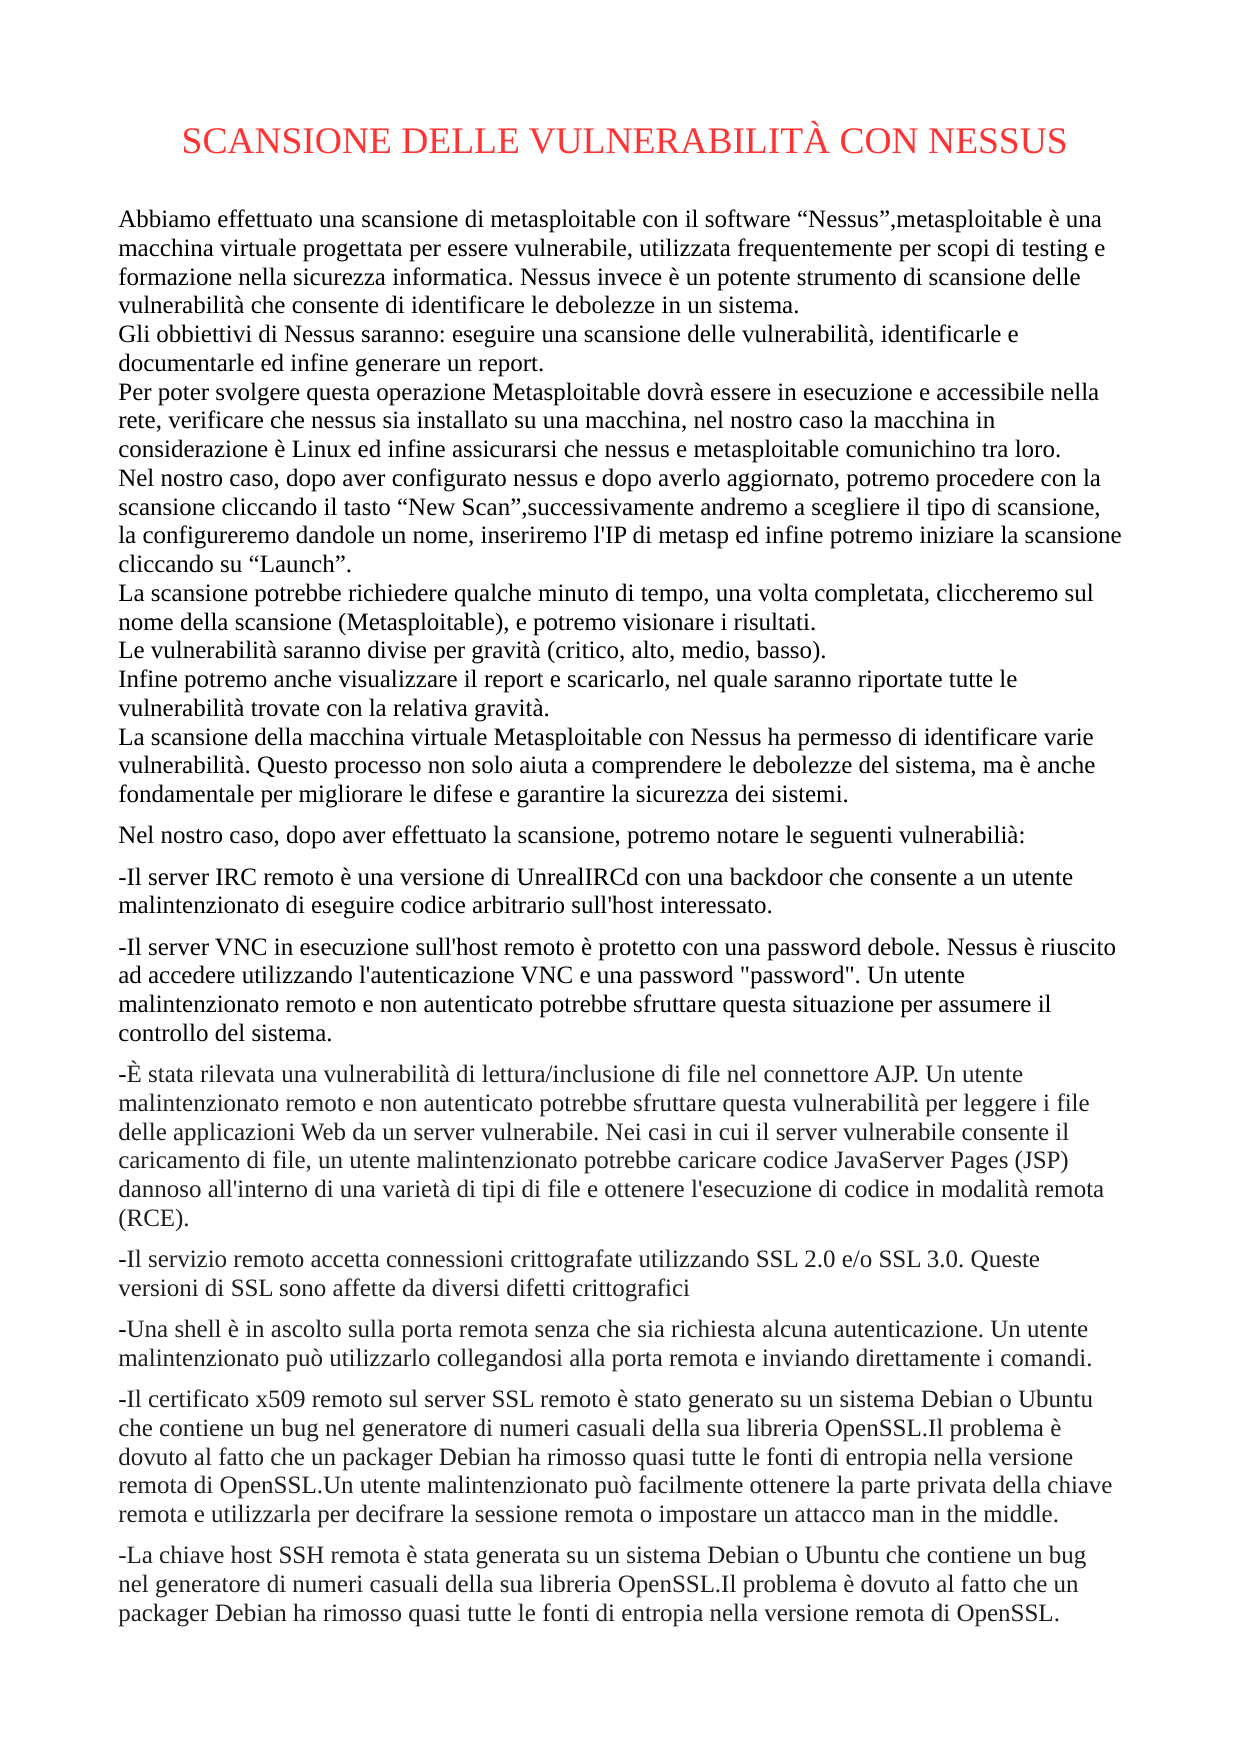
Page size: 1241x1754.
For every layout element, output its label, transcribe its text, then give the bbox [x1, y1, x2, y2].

text -La chiave host SSH remota è stata generata su un sistema Debian o Ubuntu che contiene un bug nel generatore di numeri casuali della sua libreria OpenSSL.Il problema è dovuto al fatto che un packager Debian ha rimosso quasi tutte le fonti di entropia nella versione remota di OpenSSL. [118, 1541, 1122, 1627]
text Infine potremo anche visualizzare il report e scaricarlo, nel quale saranno riportate tutte le vulnerabilità trovate con la relativa gravità. [118, 664, 1122, 722]
text -È stata rilevata una vulnerabilità di lettura/inclusione di file nel connettore AJP. Un utente malintenzionato remoto e non autenticato potrebbe sfruttare questa vulnerabilità per leggere i file delle applicazioni Web da un server vulnerabile. Nei casi in cui il server vulnerabile consente il caricamento di file, un utente malintenzionato potrebbe caricare codice JavaServer Pages (JSP) dannoso all'interno di una varietà di tipi di file e ottenere l'esecuzione di codice in modalità remota (RCE). [118, 1059, 1122, 1232]
text -Una shell è in ascolto sulla porta remota senza che sia richiesta alcuna autenticazione. Un utente malintenzionato può utilizzarlo collegandosi alla porta remota e inviando direttamente i comandi. [118, 1314, 1122, 1372]
text Le vulnerabilità saranno divise per gravità (critico, alto, medio, basso). [118, 636, 1122, 664]
text Nel nostro caso, dopo aver configurato nessus e dopo averlo aggiornato, potremo procedere con la scansione cliccando il tasto “New Scan”,successivamente andremo a scegliere il tipo di scansione, la configureremo dandole un nome, inseriremo l'IP di metasp ed infine potremo iniziare la scansione cliccando su “Launch”. [118, 463, 1122, 578]
text La scansione potrebbe richiedere qualche minuto di tempo, una volta completata, cliccheremo sul nome della scansione (Metasploitable), e potremo visionare i risultati. [118, 578, 1122, 636]
text -Il server IRC remoto è una versione di UnrealIRCd con una backdoor che consente a un utente malintenzionato di eseguire codice arbitrario sull'host interessato. [118, 862, 1122, 919]
text La scansione della macchina virtuale Metasploitable con Nessus ha permesso di identificare varie vulnerabilità. Questo processo non solo aiuta a comprendere le debolezze del sistema, ma è anche fondamentale per migliorare le difese e garantire la sicurezza dei sistemi. [118, 722, 1122, 808]
text SCANSIONE DELLE VULNERABILITÀ CON NESSUS [118, 118, 1122, 161]
text Abbiamo effettuato una scansione di metasploitable con il software “Nessus”,metasploitable è una macchina virtuale progettata per essere vulnerabile, utilizzata frequentemente per scopi di testing e formazione nella sicurezza informatica. Nessus invece è un potente strumento di scansione delle vulnerabilità che consente di identificare le debolezze in un sistema. [118, 204, 1122, 319]
text Per poter svolgere questa operazione Metasploitable dovrà essere in esecuzione e accessibile nella rete, verificare che nessus sia installato su una macchina, nel nostro caso la macchina in considerazione è Linux ed infine assicurarsi che nessus e metasploitable comunichino tra loro. [118, 377, 1122, 463]
text -Il certificato x509 remoto sul server SSL remoto è stato generato su un sistema Debian o Ubuntu che contiene un bug nel generatore di numeri casuali della sua libreria OpenSSL.Il problema è dovuto al fatto che un packager Debian ha rimosso quasi tutte le fonti di entropia nella versione remota di OpenSSL.Un utente malintenzionato può facilmente ottenere la parte privata della chiave remota e utilizzarla per decifrare la sessione remota o impostare un attacco man in the middle. [118, 1384, 1122, 1528]
text Nel nostro caso, dopo aver effettuato la scansione, potremo notare le seguenti vulnerabilià: [118, 821, 1122, 849]
text -Il servizio remoto accetta connessioni crittografate utilizzando SSL 2.0 e/o SSL 3.0. Queste versioni di SSL sono affette da diversi difetti crittografici [118, 1244, 1122, 1302]
text -Il server VNC in esecuzione sull'host remoto è protetto con una password debole. Nessus è riuscito ad accedere utilizzando l'autenticazione VNC e una password "password". Un utente malintenzionato remoto e non autenticato potrebbe sfruttare questa situazione per assumere il controllo del sistema. [118, 932, 1122, 1047]
text Gli obbiettivi di Nessus saranno: eseguire una scansione delle vulnerabilità, identificarle e documentarle ed infine generare un report. [118, 319, 1122, 377]
